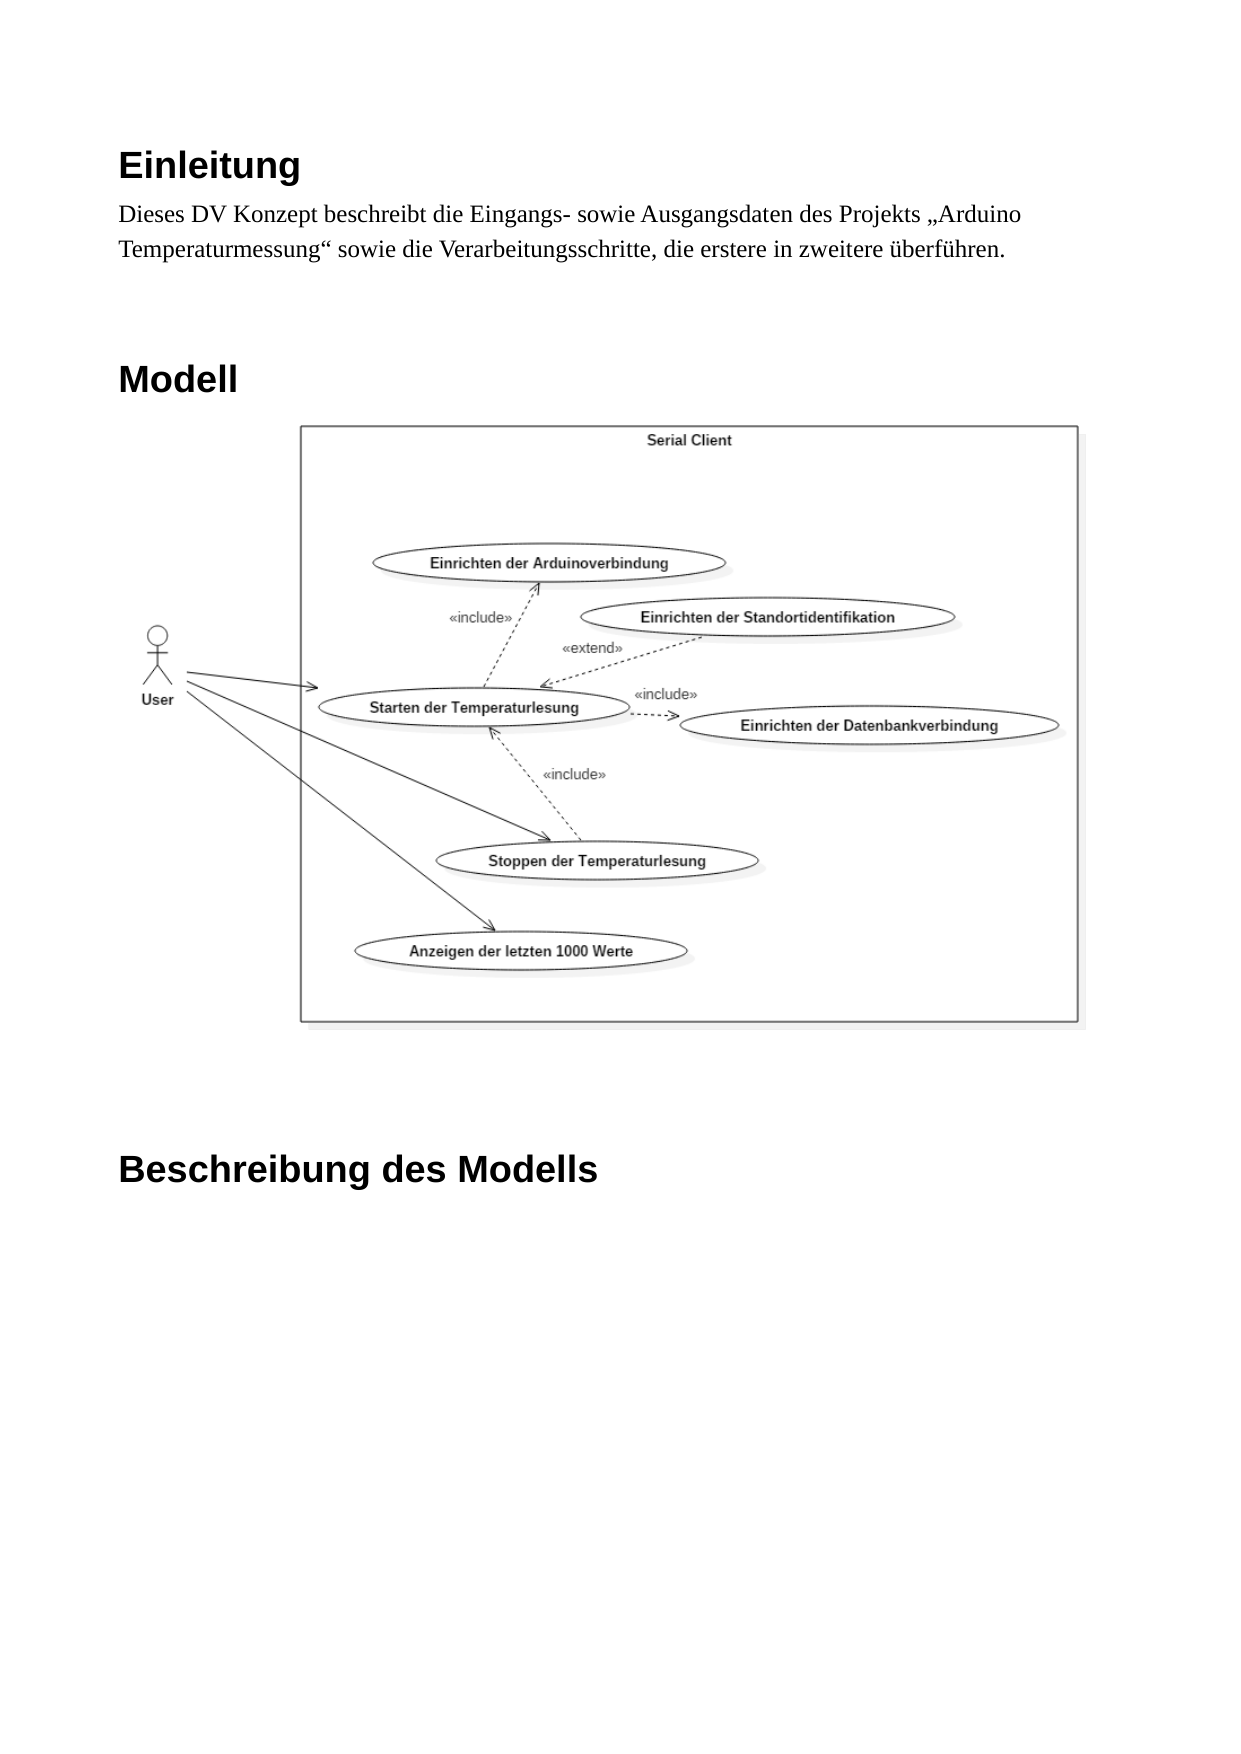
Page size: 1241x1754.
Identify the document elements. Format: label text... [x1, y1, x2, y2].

subtitle Modell [118, 357, 1122, 401]
subtitle Einleitung [118, 143, 1122, 187]
picture [118, 415, 1123, 1067]
text Dieses DV Konzept beschreibt die Eingangs- sowie Ausgangsdaten des Projekts „Arduino Temperaturmessung“ sowie die Verarbeitungsschritte, die erstere in zweitere überführen. [118, 199, 1122, 262]
subtitle Beschreibung des Modells [118, 1147, 1122, 1191]
